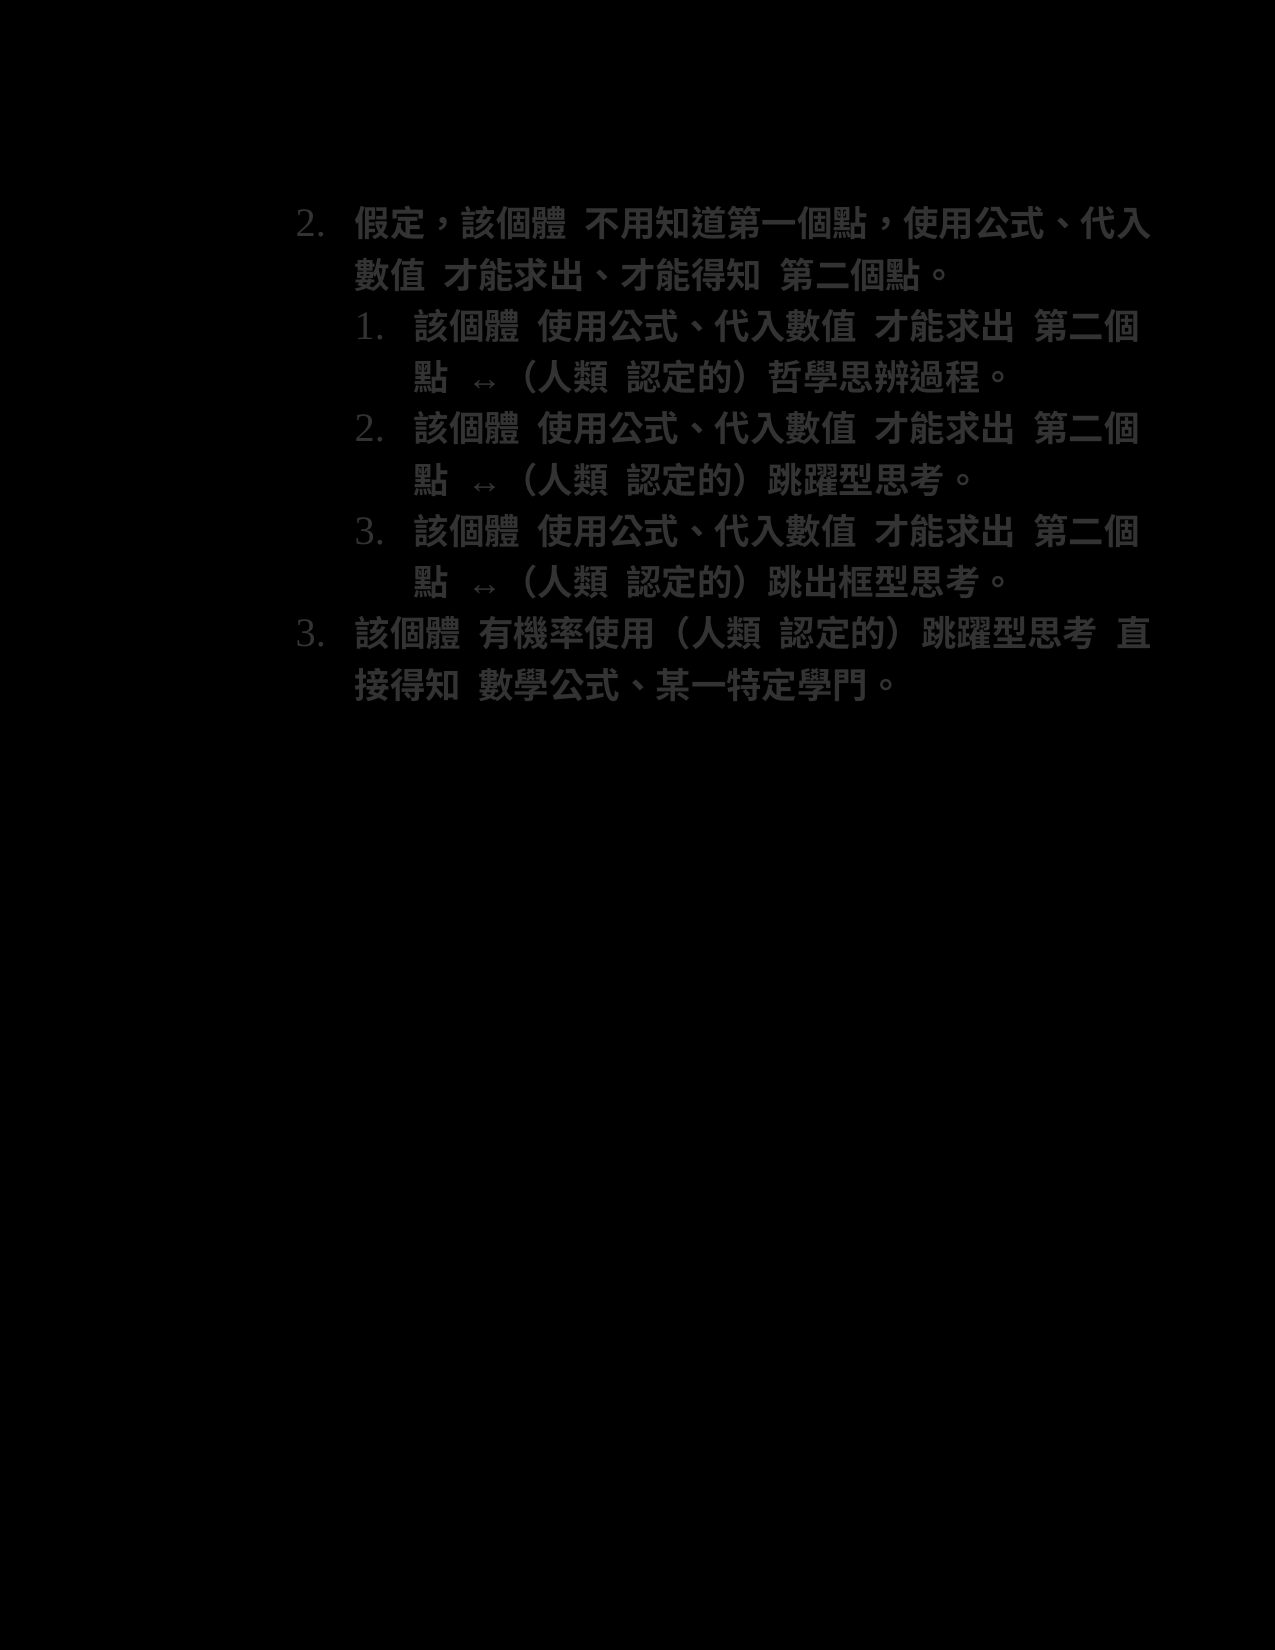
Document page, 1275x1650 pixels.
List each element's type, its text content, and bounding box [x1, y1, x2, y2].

list 該個體 使用公式、代入數值 才能求出 第二個點 ↔（人類 認定的）跳出框型思考。 [354, 503, 1157, 606]
list 該個體 有機率使用（人類 認定的）跳躍型思考 直接得知 數學公式、某一特定學門。 [295, 606, 1157, 708]
list 該個體 使用公式、代入數值 才能求出 第二個點 ↔（人類 認定的）跳躍型思考。 [354, 401, 1157, 503]
list 假定，該個體 不用知道第一個點，使用公式、代入數值 才能求出、才能得知 第二個點。 [295, 196, 1157, 298]
list 該個體 使用公式、代入數值 才能求出 第二個點 ↔（人類 認定的）哲學思辨過程。 [354, 298, 1157, 401]
